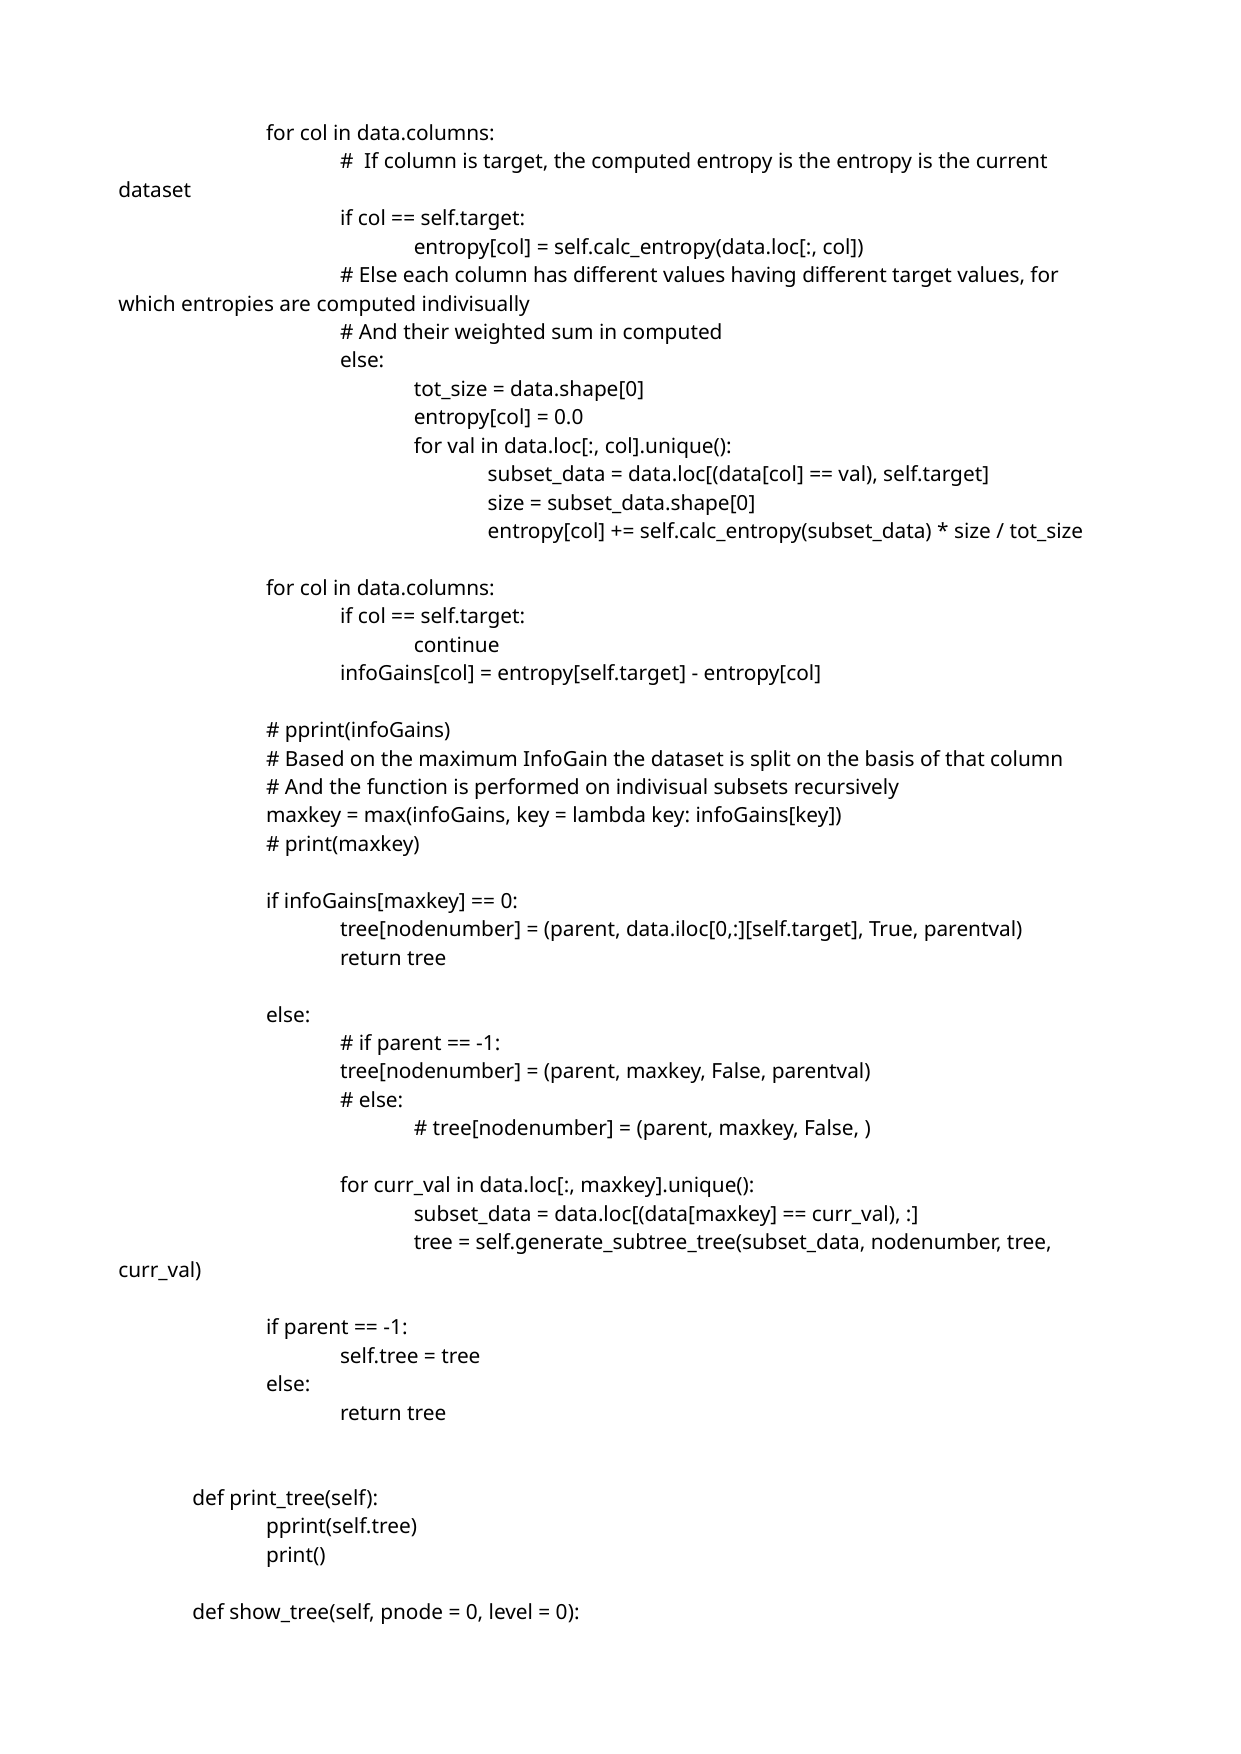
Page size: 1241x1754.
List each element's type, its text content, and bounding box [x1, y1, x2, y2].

text # Based on the maximum InfoGain the dataset is split on the basis of that column [118, 744, 1122, 772]
text tree[nodenumber] = (parent, maxkey, False, parentval) [118, 1057, 1122, 1085]
text continue [118, 630, 1122, 658]
text # tree[nodenumber] = (parent, maxkey, False, ) [118, 1113, 1122, 1142]
text tree = self.generate_subtree_tree(subset_data, nodenumber, tree, curr_val) [118, 1227, 1122, 1284]
text def print_tree(self): [118, 1483, 1122, 1512]
text return tree [118, 943, 1122, 971]
text for val in data.loc[:, col].unique(): [118, 431, 1122, 459]
text for col in data.columns: [118, 118, 1122, 147]
text # if parent == -1: [118, 1028, 1122, 1057]
text if parent == -1: [118, 1312, 1122, 1341]
text size = subset_data.shape[0] [118, 488, 1122, 516]
text # pprint(infoGains) [118, 715, 1122, 744]
text # print(maxkey) [118, 829, 1122, 857]
text # And their weighted sum in computed [118, 317, 1122, 346]
text for curr_val in data.loc[:, maxkey].unique(): [118, 1170, 1122, 1199]
text infoGains[col] = entropy[self.target] - entropy[col] [118, 658, 1122, 687]
text entropy[col] = self.calc_entropy(data.loc[:, col]) [118, 232, 1122, 260]
text tot_size = data.shape[0] [118, 374, 1122, 402]
text if col == self.target: [118, 203, 1122, 232]
text for col in data.columns: [118, 573, 1122, 602]
text # else: [118, 1085, 1122, 1113]
text entropy[col] += self.calc_entropy(subset_data) * size / tot_size [118, 516, 1122, 545]
text tree[nodenumber] = (parent, data.iloc[0,:][self.target], True, parentval) [118, 914, 1122, 943]
text else: [118, 346, 1122, 374]
text # If column is target, the computed entropy is the entropy is the current dataset [118, 147, 1122, 203]
text else: [118, 1369, 1122, 1398]
text else: [118, 1000, 1122, 1028]
text if col == self.target: [118, 602, 1122, 630]
text # Else each column has different values having different target values, for which entropies are computed indivisually [118, 260, 1122, 317]
text self.tree = tree [118, 1341, 1122, 1369]
text subset_data = data.loc[(data[col] == val), self.target] [118, 459, 1122, 488]
text subset_data = data.loc[(data[maxkey] == curr_val), :] [118, 1199, 1122, 1227]
text if infoGains[maxkey] == 0: [118, 886, 1122, 914]
text pprint(self.tree) [118, 1512, 1122, 1540]
text # And the function is performed on indivisual subsets recursively [118, 772, 1122, 801]
text def show_tree(self, pnode = 0, level = 0): [118, 1597, 1122, 1625]
text return tree [118, 1398, 1122, 1426]
text print() [118, 1540, 1122, 1568]
text entropy[col] = 0.0 [118, 402, 1122, 431]
text maxkey = max(infoGains, key = lambda key: infoGains[key]) [118, 801, 1122, 829]
